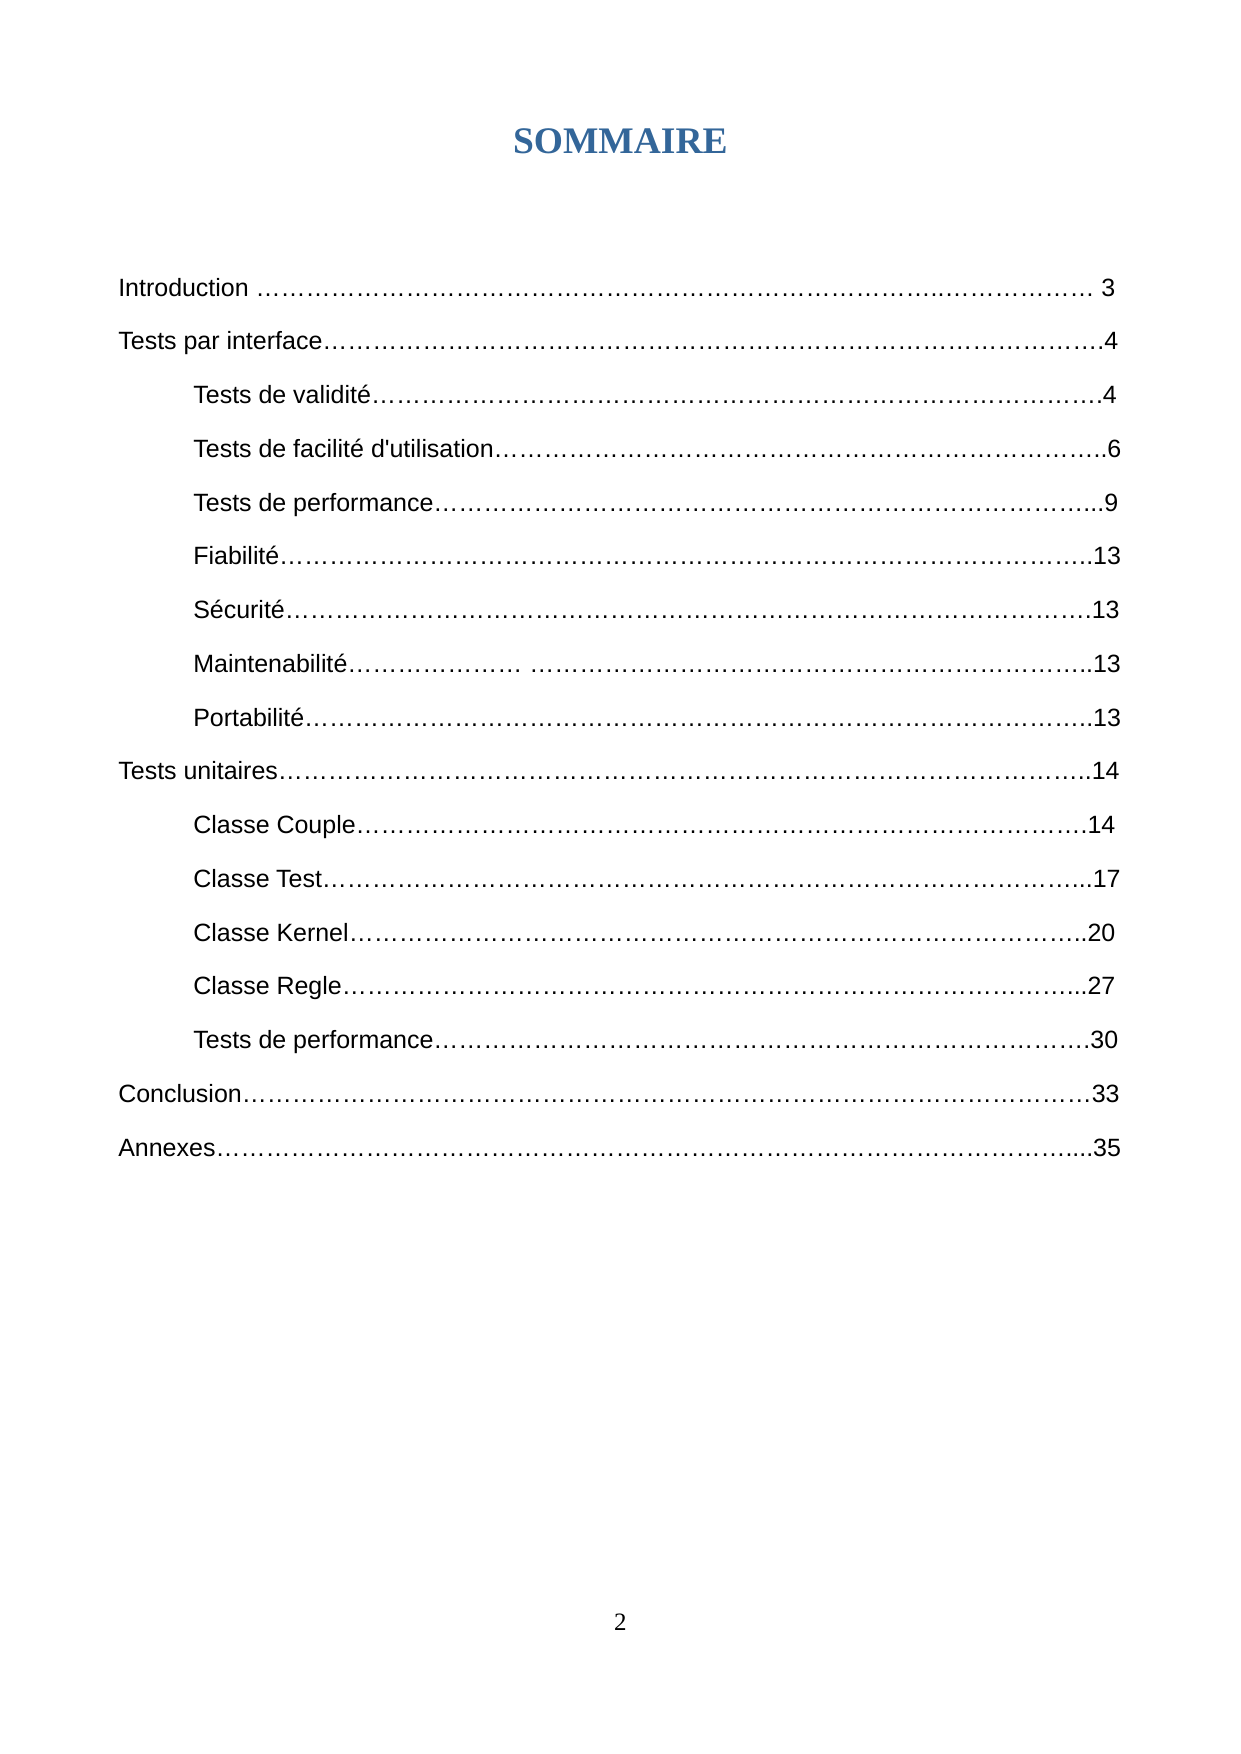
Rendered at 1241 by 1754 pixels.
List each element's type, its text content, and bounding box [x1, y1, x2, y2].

subtitle Classe Regle……………………………………………………………………………...27 [118, 971, 1122, 1000]
subtitle Tests de performance……………………………………………………………………...9 [118, 487, 1122, 516]
subtitle Classe Kernel……………………………………………………………………………..20 [118, 917, 1122, 946]
subtitle Classe Test………………………………………………………………………………...17 [118, 864, 1122, 892]
subtitle Classe Couple…………………………………………………………………………….14 [118, 810, 1122, 839]
subtitle Portabilité…………………………………………………………………………………..13 [118, 702, 1122, 731]
subtitle Introduction ………………………………………………………………………..……………… 3 [118, 272, 1122, 301]
subtitle Sécurité…………………………………………………………………………………….13 [118, 595, 1122, 624]
text SOMMAIRE [118, 118, 1122, 161]
subtitle Tests de performance…………………………………………………………………….30 [118, 1025, 1122, 1054]
subtitle Tests de validité…………………………………………………………………………….4 [118, 380, 1122, 409]
subtitle Tests par interface………………………………………………………………………………….4 [118, 326, 1122, 355]
subtitle Tests unitaires……………………………………………………………………………………..14 [118, 756, 1122, 785]
subtitle Fiabilité……………………………………………………………………………………..13 [118, 541, 1122, 570]
subtitle Conclusion…………………………………………………………………………………………33 [118, 1079, 1122, 1107]
subtitle Tests de facilité d'utilisation………………………………………………………………..6 [118, 434, 1122, 462]
subtitle Annexes…………………………………………………………………………………………....35 [118, 1132, 1122, 1161]
subtitle Maintenabilité………………… …………………………………………………………..13 [118, 649, 1122, 677]
